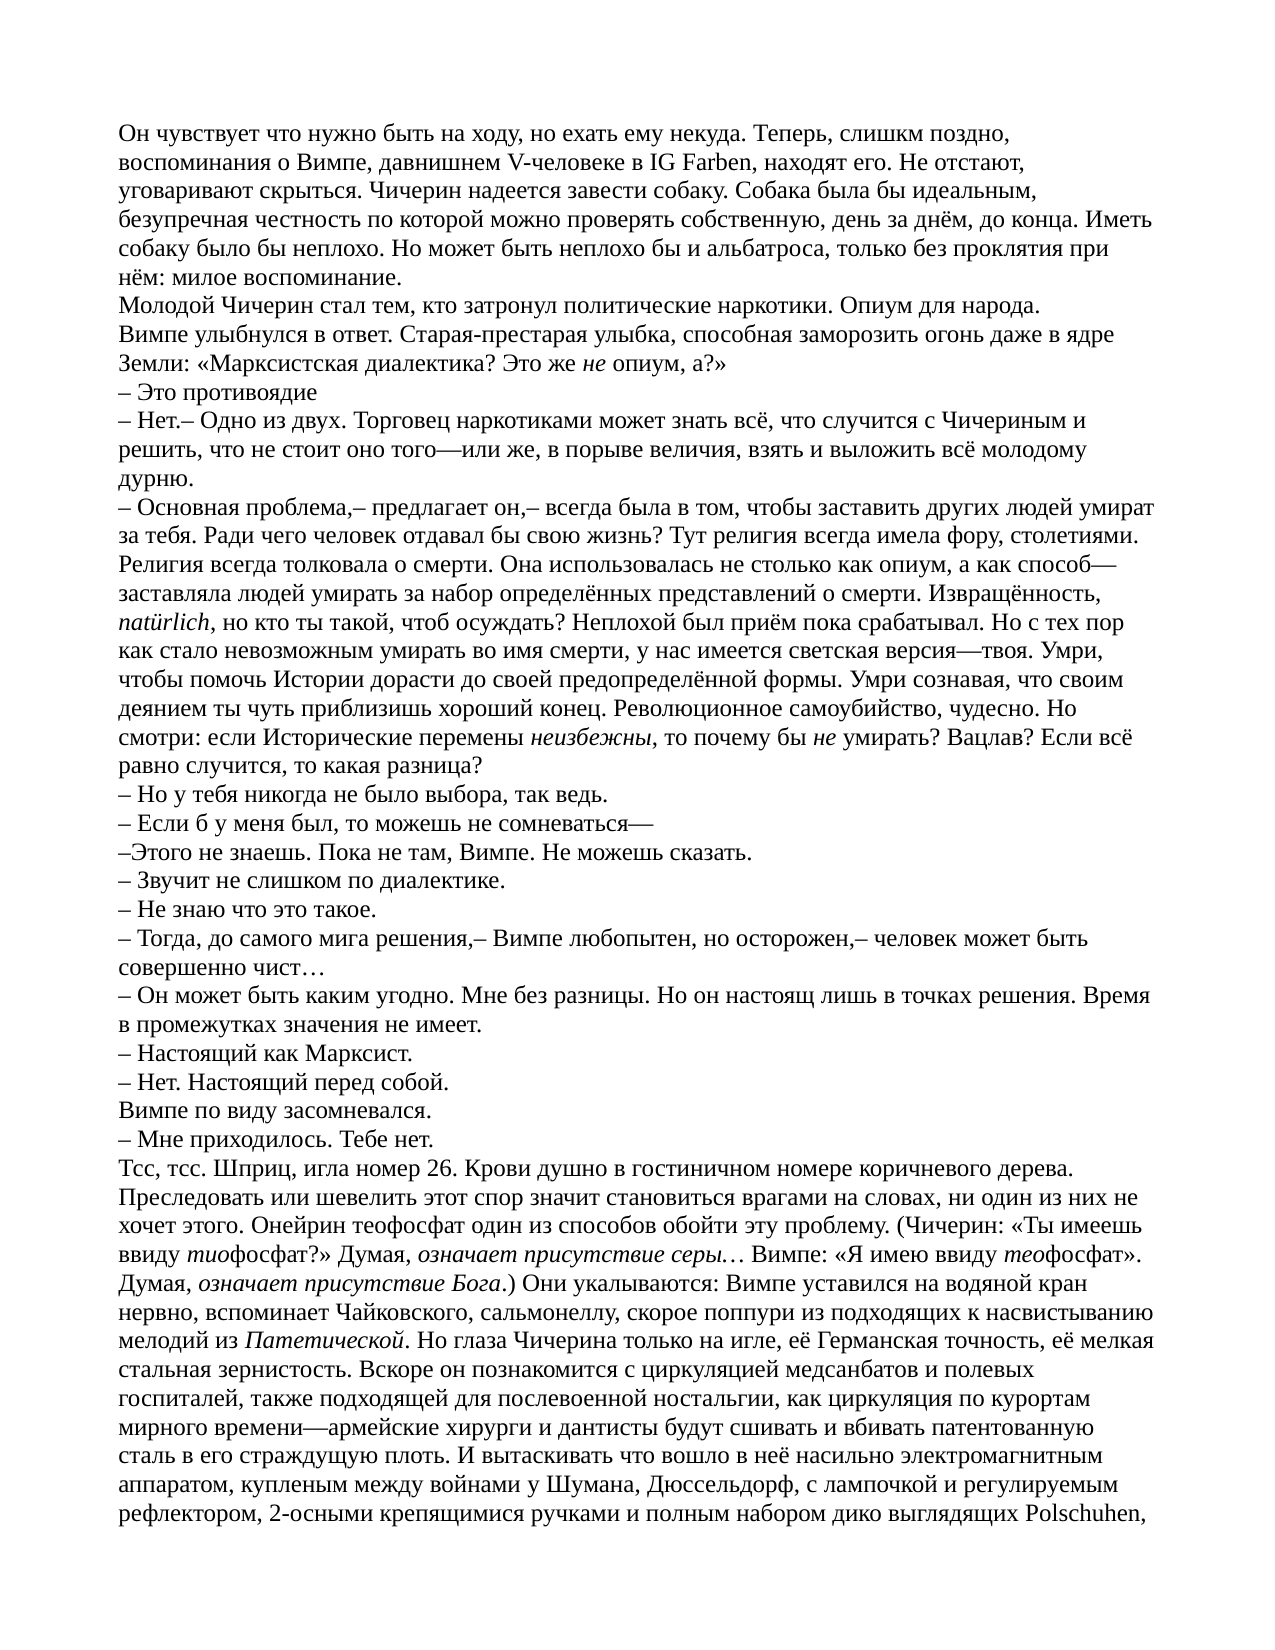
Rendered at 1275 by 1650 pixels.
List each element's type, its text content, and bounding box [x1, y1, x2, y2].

text – Мне приходилось. Тебе нет. [118, 1124, 1157, 1153]
text – Нет. Настоящий перед собой. [118, 1067, 1157, 1096]
text Он чувствует что нужно быть на ходу, но ехать ему некуда. Теперь, слишкм поздно, воспоминания о Вимпе, давнишнем V-человеке в IG Farben, находят его. Не отстают, уговаривают скрыться. Чичерин надеется завести собаку. Собака была бы идеальным, безупречная честность по которой можно проверять собственную, день за днём, до конца. Иметь собаку было бы неплохо. Но может быть неплохо бы и альбатроса, только без проклятия при нём: милое воспоминание. [118, 118, 1157, 291]
text – Настоящий как Марксист. [118, 1038, 1157, 1067]
text – Нет.– Одно из двух. Торговец наркотиками может знать всё, что случится с Чичериным и решить, что не стоит оно того—или же, в порыве величия, взять и выложить всё молодому дурню. [118, 406, 1157, 492]
text –Этого не знаешь. Пока не там, Вимпе. Не можешь сказать. [118, 837, 1157, 866]
text Вимпе по виду засомневался. [118, 1096, 1157, 1124]
text – Тогда, до самого мига решения,– Вимпе любопытен, но осторожен,– человек может быть совершенно чист… [118, 923, 1157, 981]
text Молодой Чичерин стал тем, кто затронул политические наркотики. Опиум для народа. [118, 291, 1157, 319]
text – Он может быть каким угодно. Мне без разницы. Но он настоящ лишь в точках решения. Время в промежутках значения не имеет. [118, 981, 1157, 1038]
text – Это противоядие [118, 377, 1157, 406]
text – Если б у меня был, то можешь не сомневаться— [118, 808, 1157, 837]
text – Но у тебя никогда не было выбора, так ведь. [118, 779, 1157, 808]
text Вимпе улыбнулся в ответ. Старая-престарая улыбка, способная заморозить огонь даже в ядре Земли: «Марксистская диалектика? Это же не опиум, а?» [118, 319, 1157, 377]
text Тсс, тсс. Шприц, игла номер 26. Крови душно в гостиничном номере коричневого дерева. Преследовать или шевелить этот спор значит становиться врагами на словах, ни один из них не хочет этого. Онейрин теофосфат один из способов обойти эту проблему. (Чичерин: «Ты имеешь ввиду тиофосфат?» Думая, означает присутствие серы… Вимпе: «Я имею ввиду теофосфат». Думая, означает присутствие Бога.) Они укалываются: Вимпе уставился на водяной кран нервно, вспоминает Чайковского, сальмонеллу, скорое поппури из подходящих к насвистыванию мелодий из Патетической. Но глаза Чичерина только на игле, её Германская точность, её мелкая стальная зернистость. Вскоре он познакомится с циркуляцией медсанбатов и полевых госпиталей, также подходящей для послевоенной ностальгии, как циркуляция по курортам мирного времени—армейские хирурги и дантисты будут сшивать и вбивать патентованную сталь в его страждущую плоть. И вытаскивать что вошло в неё насильно электромагнитным аппаратом, купленым между войнами у Шумана, Дюссельдорф, с лампочкой и регулируемым рефлектором, 2-осными крепящимися ручками и полным набором дико выглядящих Polschuhen, [118, 1153, 1157, 1527]
text – Основная проблема,– предлагает он,– всегда была в том, чтобы заставить других людей умират за тебя. Ради чего человек отдавал бы свою жизнь? Тут религия всегда имела фору, столетиями. Религия всегда толковала о смерти. Она использовалась не столько как опиум, а как способ—заставляла людей умирать за набор определённых представлений о смерти. Извращённость, natürlich, но кто ты такой, чтоб осуждать? Неплохой был приём пока срабатывал. Но с тех пор как стало невозможным умирать во имя смерти, у нас имеется светская версия—твоя. Умри, чтобы помочь Истории дорасти до своей предопределённой формы. Умри сознавая, что своим деянием ты чуть приблизишь хороший конец. Революционное самоубийство, чудесно. Но смотри: если Исторические перемены неизбежны, то почему бы не умирать? Вацлав? Если всё равно случится, то какая разница? [118, 492, 1157, 779]
text – Звучит не слишком по диалектике. [118, 866, 1157, 894]
text – Не знаю что это такое. [118, 894, 1157, 923]
